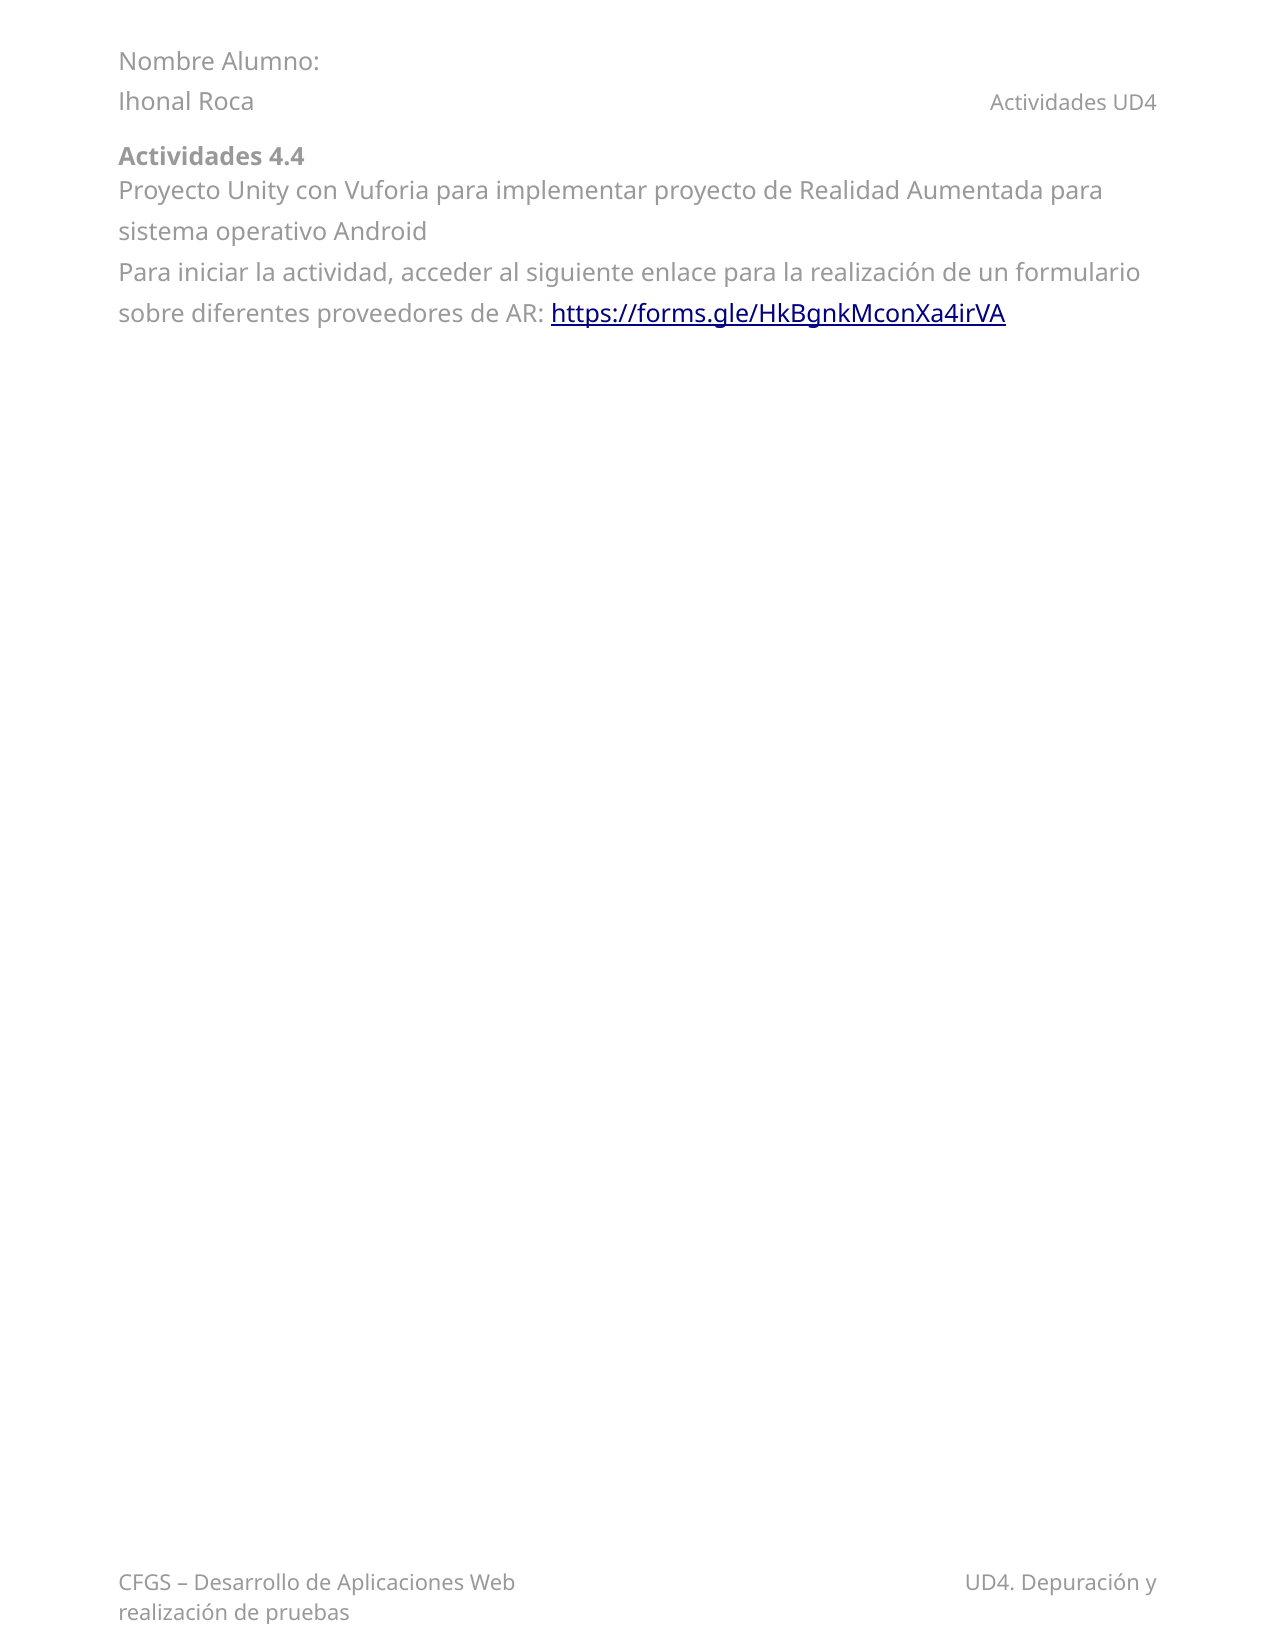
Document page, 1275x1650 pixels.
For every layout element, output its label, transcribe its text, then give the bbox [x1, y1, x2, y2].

text Para iniciar la actividad, acceder al siguiente enlace para la realización de un formulario sobre diferentes proveedores de AR: https://forms.gle/HkBgnkMconXa4irVA [118, 255, 1157, 329]
subtitle Actividades 4.4 [118, 139, 1157, 173]
text Proyecto Unity con Vuforia para implementar proyecto de Realidad Aumentada para sistema operativo Android [118, 173, 1157, 248]
